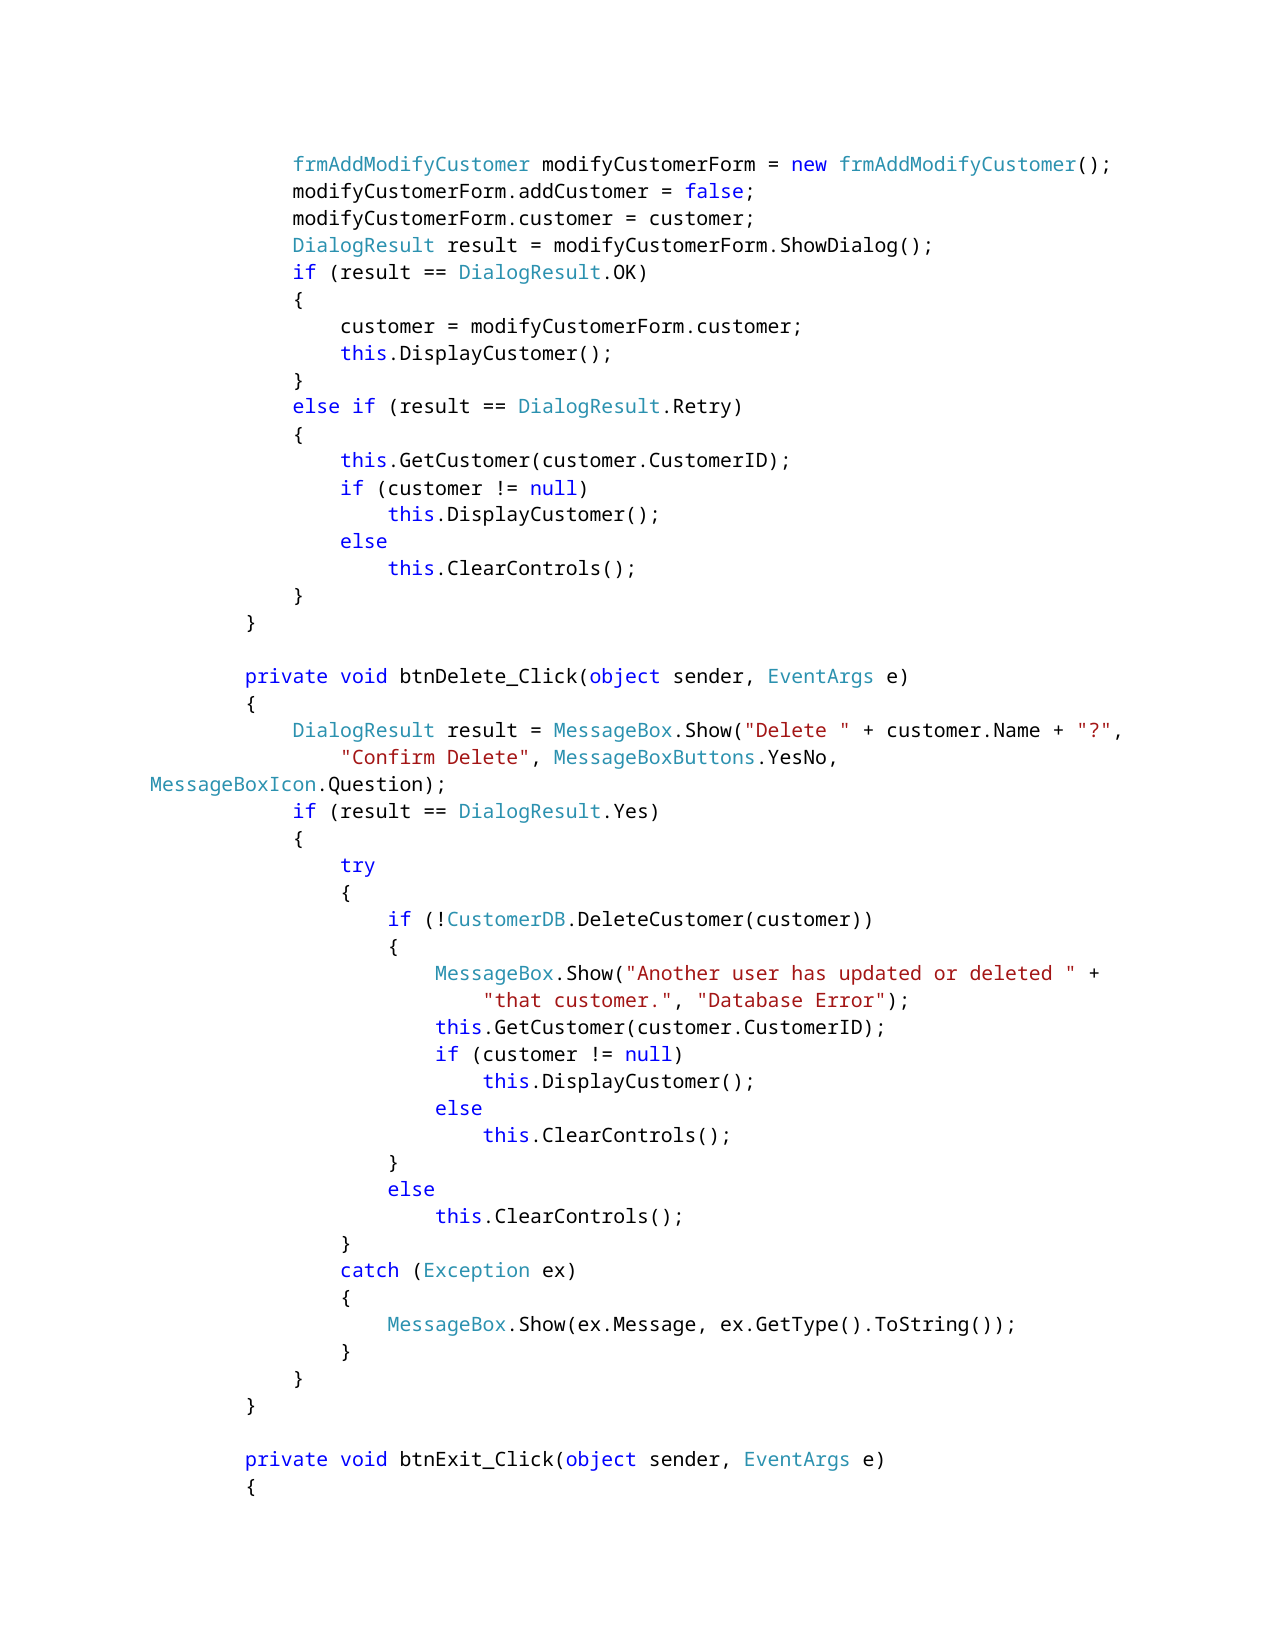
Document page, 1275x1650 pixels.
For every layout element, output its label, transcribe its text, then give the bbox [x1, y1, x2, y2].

text } [150, 1364, 1125, 1391]
text if (result == DialogResult.Yes) [150, 797, 1125, 824]
text modifyCustomerForm.addCustomer = false; [150, 177, 1125, 204]
text this.GetCustomer(customer.CustomerID); [150, 1013, 1125, 1040]
text modifyCustomerForm.customer = customer; [150, 204, 1125, 231]
text this.DisplayCustomer(); [150, 1067, 1125, 1094]
text this.ClearControls(); [150, 1202, 1125, 1229]
text } [150, 1229, 1125, 1256]
text this.ClearControls(); [150, 1121, 1125, 1148]
text { [150, 420, 1125, 447]
text } [150, 609, 1125, 636]
text { [150, 878, 1125, 905]
text private void btnDelete_Click(object sender, EventArgs e) [150, 663, 1125, 689]
text } [150, 1391, 1125, 1418]
text else if (result == DialogResult.Retry) [150, 393, 1125, 420]
text customer = modifyCustomerForm.customer; [150, 312, 1125, 339]
text if (!CustomerDB.DeleteCustomer(customer)) [150, 905, 1125, 932]
text } [150, 582, 1125, 609]
text this.ClearControls(); [150, 555, 1125, 582]
text { [150, 689, 1125, 717]
text MessageBox.Show("Another user has updated or deleted " + [150, 959, 1125, 986]
text else [150, 1175, 1125, 1202]
text { [150, 285, 1125, 312]
text "Confirm Delete", MessageBoxButtons.YesNo, MessageBoxIcon.Question); [150, 743, 1125, 797]
text } [150, 366, 1125, 393]
text DialogResult result = modifyCustomerForm.ShowDialog(); [150, 231, 1125, 258]
text if (customer != null) [150, 1040, 1125, 1067]
text DialogResult result = MessageBox.Show("Delete " + customer.Name + "?", [150, 717, 1125, 743]
text { [150, 1283, 1125, 1310]
text frmAddModifyCustomer modifyCustomerForm = new frmAddModifyCustomer(); [150, 150, 1125, 177]
text MessageBox.Show(ex.Message, ex.GetType().ToString()); [150, 1310, 1125, 1337]
text { [150, 824, 1125, 851]
text { [150, 932, 1125, 959]
text "that customer.", "Database Error"); [150, 986, 1125, 1013]
text else [150, 1094, 1125, 1121]
text if (result == DialogResult.OK) [150, 258, 1125, 285]
text } [150, 1337, 1125, 1364]
text catch (Exception ex) [150, 1256, 1125, 1283]
text private void btnExit_Click(object sender, EventArgs e) [150, 1445, 1125, 1472]
text try [150, 851, 1125, 878]
text this.DisplayCustomer(); [150, 501, 1125, 528]
text if (customer != null) [150, 474, 1125, 501]
text { [150, 1472, 1125, 1499]
text this.GetCustomer(customer.CustomerID); [150, 447, 1125, 474]
text } [150, 1148, 1125, 1175]
text else [150, 528, 1125, 555]
text this.DisplayCustomer(); [150, 339, 1125, 366]
